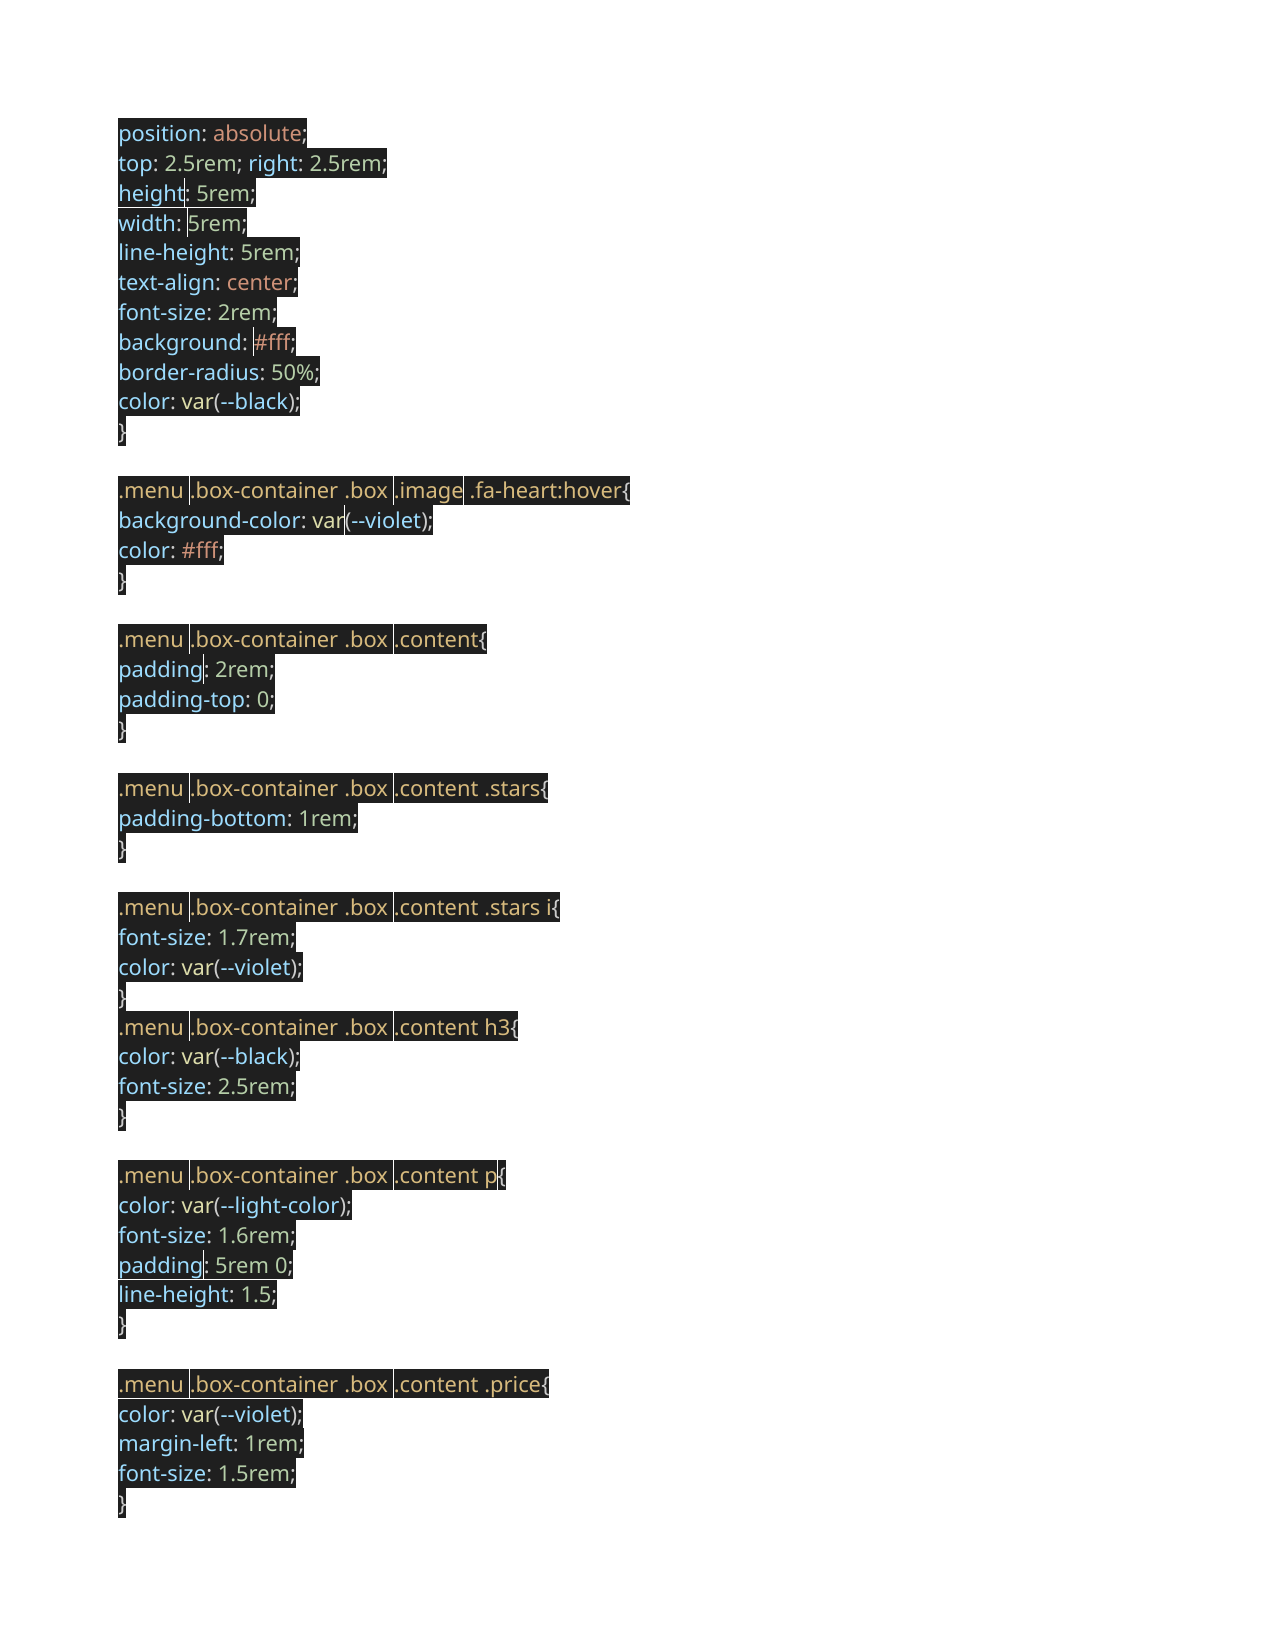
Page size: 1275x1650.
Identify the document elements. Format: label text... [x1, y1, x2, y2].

text height: 5rem; [118, 178, 1157, 207]
text } [118, 714, 1157, 743]
text line-height: 5rem; [118, 237, 1157, 267]
text } [118, 416, 1157, 446]
text } [118, 982, 1157, 1011]
text font-size: 1.6rem; [118, 1220, 1157, 1250]
text background: #fff; [118, 327, 1157, 356]
text padding: 5rem 0; [118, 1250, 1157, 1279]
text padding: 2rem; [118, 654, 1157, 684]
text top: 2.5rem; right: 2.5rem; [118, 148, 1157, 178]
text .menu .box-container .box .image .fa-heart:hover{ [118, 476, 1157, 505]
text font-size: 2.5rem; [118, 1071, 1157, 1101]
text width: 5rem; [118, 207, 1157, 237]
text color: var(--violet); [118, 1398, 1157, 1428]
text .menu .box-container .box .content .stars{ [118, 773, 1157, 803]
text .menu .box-container .box .content .price{ [118, 1369, 1157, 1398]
text font-size: 2rem; [118, 297, 1157, 327]
text .menu .box-container .box .content{ [118, 624, 1157, 654]
text .menu .box-container .box .content p{ [118, 1160, 1157, 1190]
text color: var(--black); [118, 386, 1157, 416]
text background-color: var(--violet); [118, 505, 1157, 535]
text color: var(--violet); [118, 952, 1157, 982]
text } [118, 1101, 1157, 1131]
text } [118, 565, 1157, 595]
text color: var(--light-color); [118, 1190, 1157, 1220]
text margin-left: 1rem; [118, 1428, 1157, 1458]
text font-size: 1.7rem; [118, 922, 1157, 952]
text font-size: 1.5rem; [118, 1458, 1157, 1488]
text .menu .box-container .box .content .stars i{ [118, 892, 1157, 922]
text text-align: center; [118, 267, 1157, 297]
text padding-bottom: 1rem; [118, 803, 1157, 833]
text color: #fff; [118, 535, 1157, 565]
text position: absolute; [118, 118, 1157, 148]
text .menu .box-container .box .content h3{ [118, 1011, 1157, 1041]
text color: var(--black); [118, 1041, 1157, 1071]
text } [118, 833, 1157, 863]
text border-radius: 50%; [118, 356, 1157, 386]
text } [118, 1309, 1157, 1339]
text } [118, 1488, 1157, 1518]
text line-height: 1.5; [118, 1279, 1157, 1309]
text padding-top: 0; [118, 684, 1157, 714]
